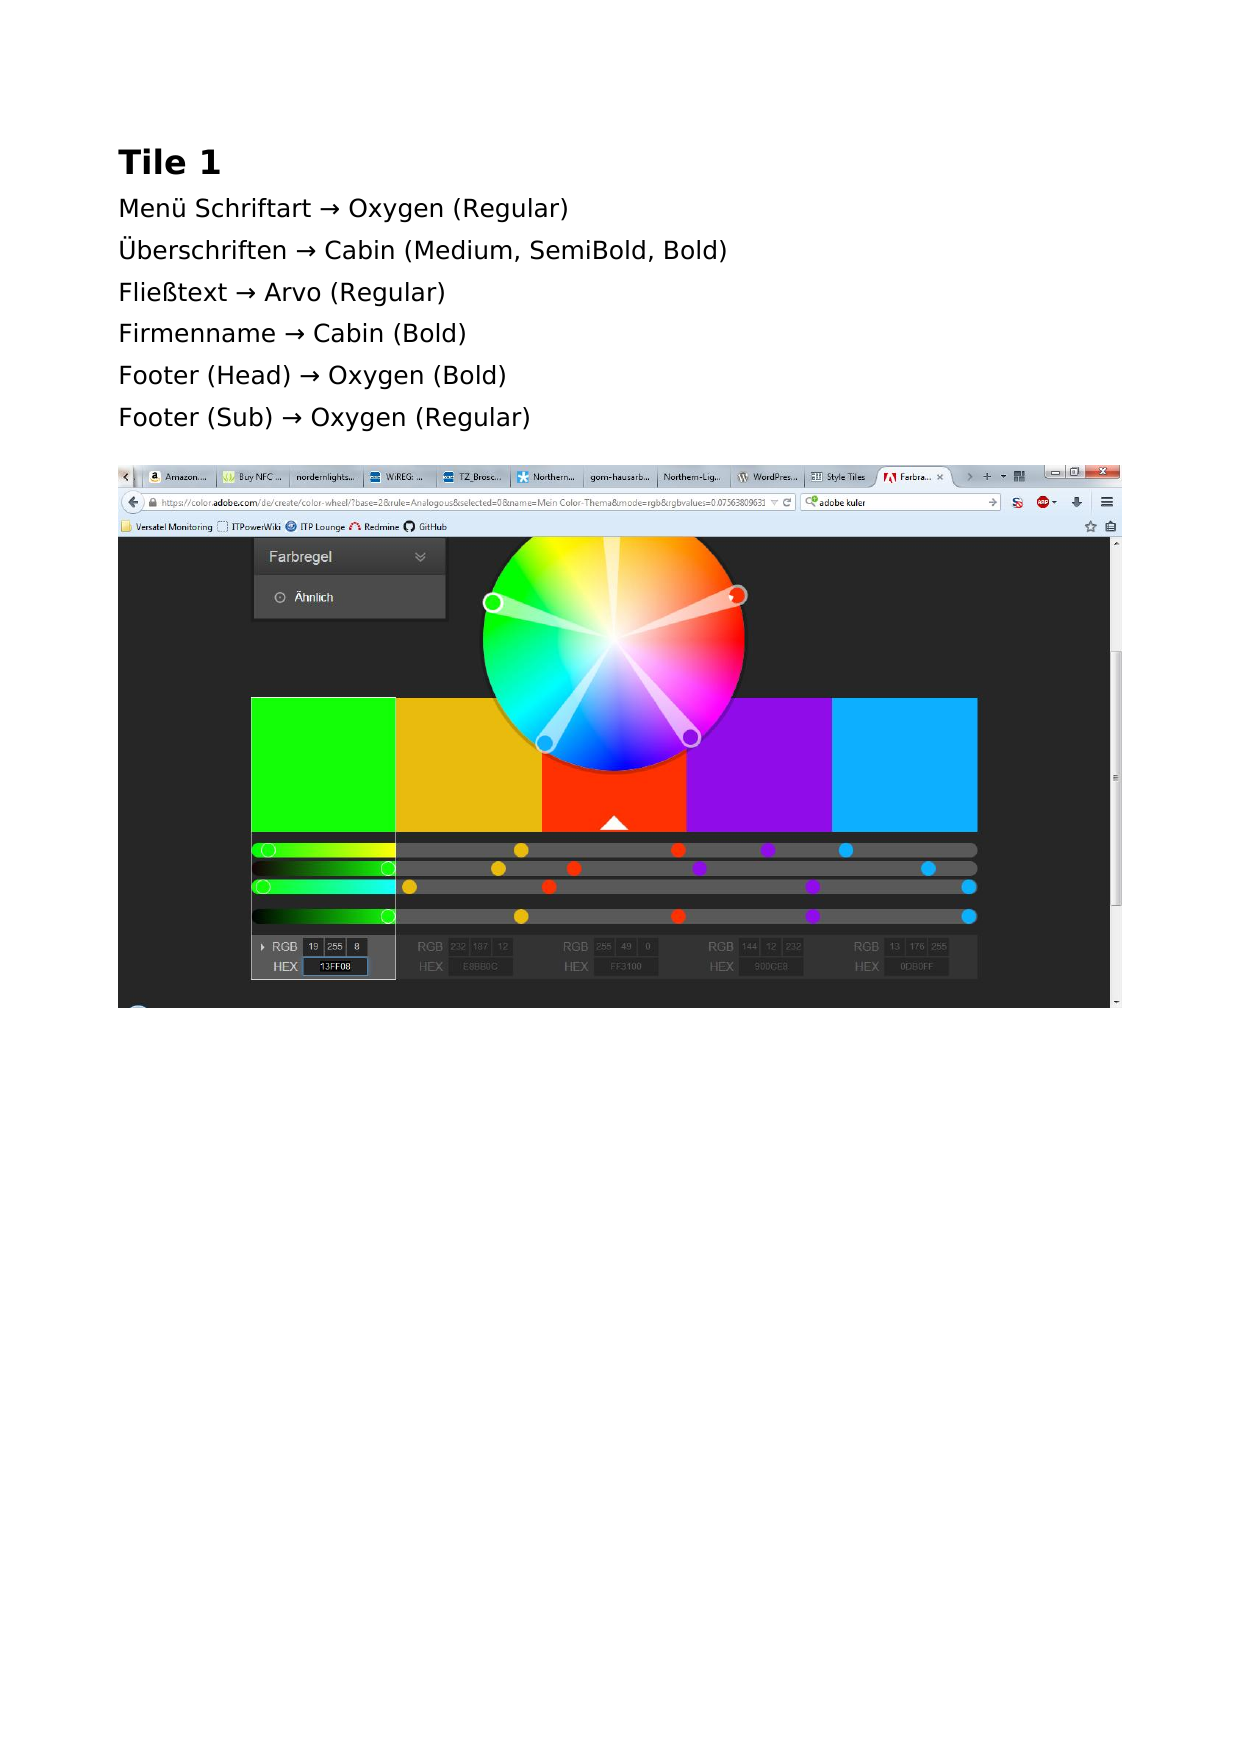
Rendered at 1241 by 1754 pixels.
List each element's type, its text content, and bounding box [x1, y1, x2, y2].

text Footer (Sub) → Oxygen (Regular) [118, 403, 1122, 432]
text Überschriften → Cabin (Medium, SemiBold, Bold) [118, 236, 1122, 266]
text Fließtext → Arvo (Regular) [118, 278, 1122, 307]
text Firmenname → Cabin (Bold) [118, 320, 1122, 349]
subtitle Tile 1 [118, 143, 1122, 182]
picture [118, 465, 1122, 1008]
text Menü Schriftart → Oxygen (Regular) [118, 195, 1122, 224]
text Footer (Head) → Oxygen (Bold) [118, 361, 1122, 391]
